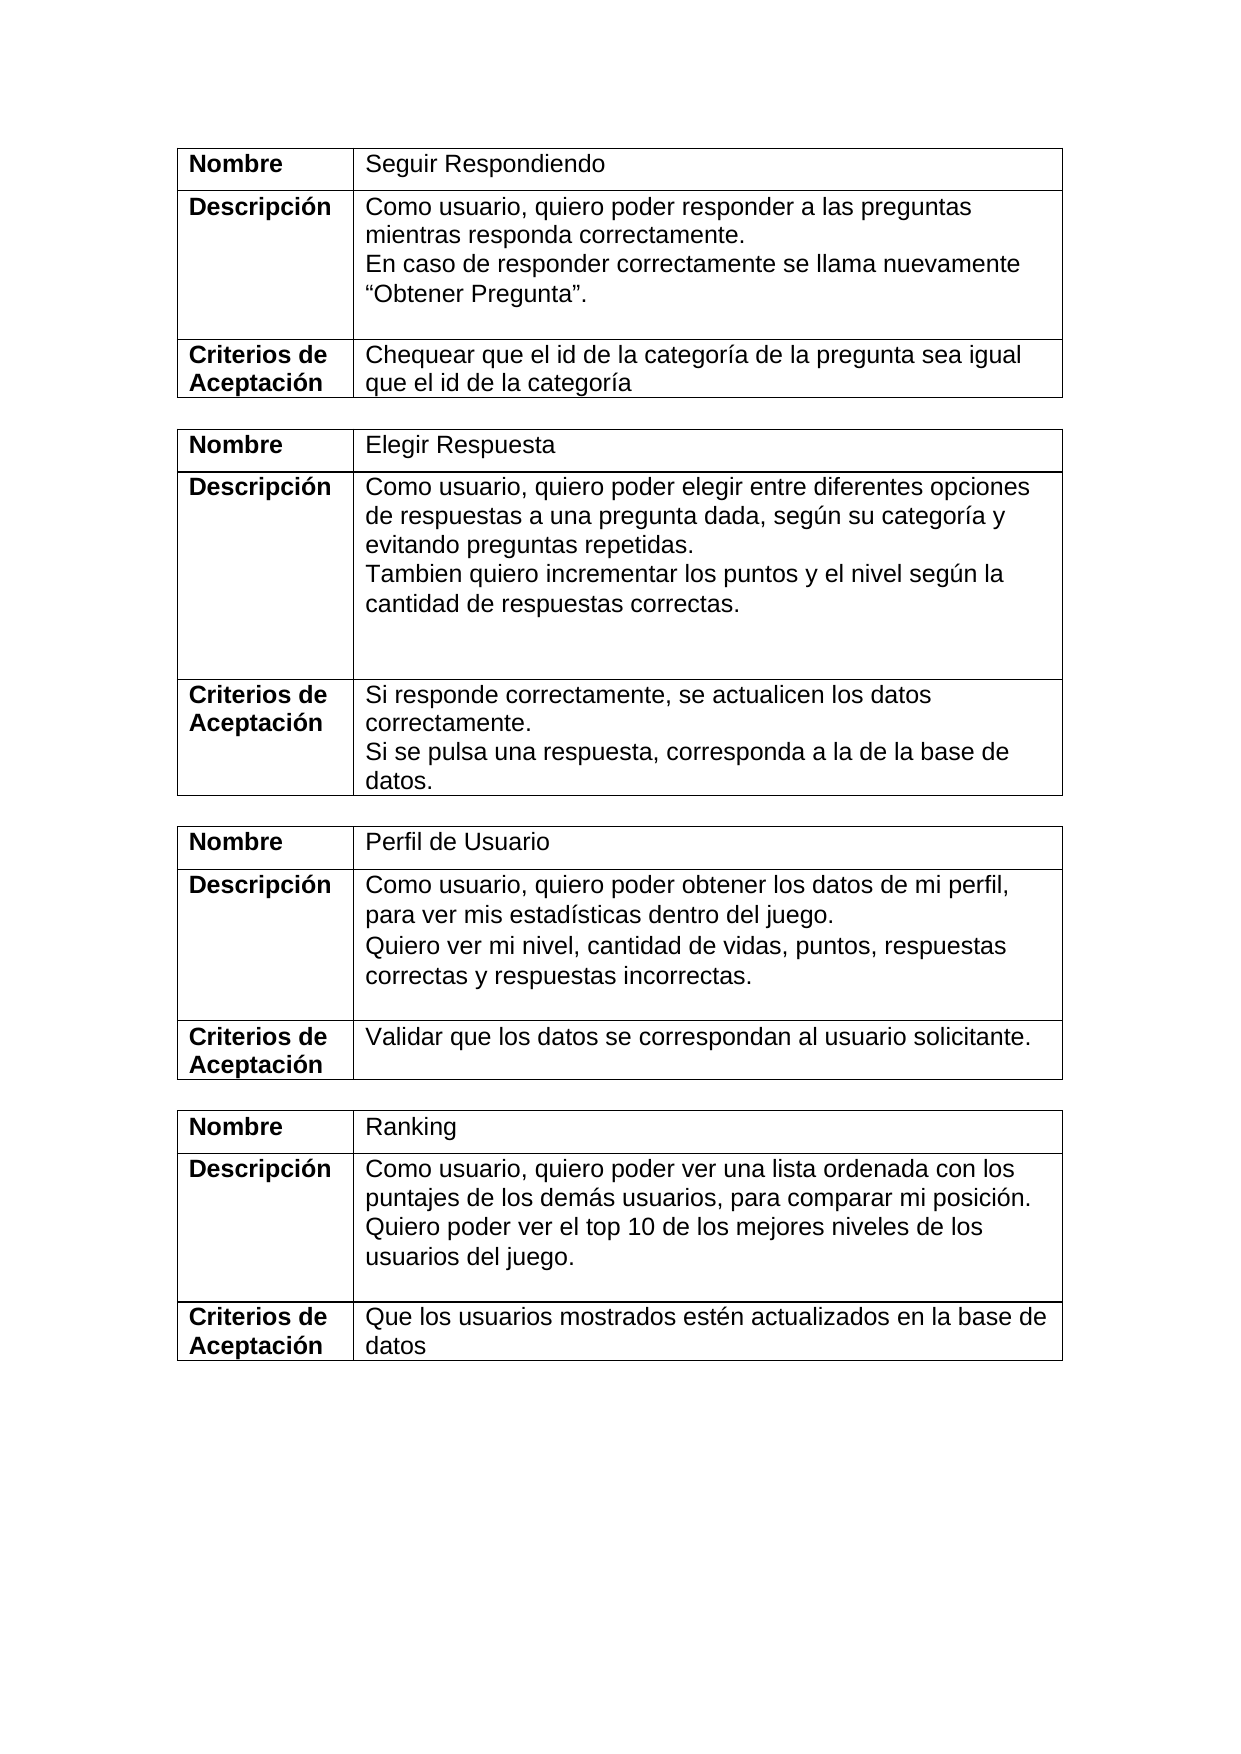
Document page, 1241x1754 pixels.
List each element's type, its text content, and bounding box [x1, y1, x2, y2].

table_header Nombre [178, 430, 353, 471]
table_cell Criterios de Aceptación [178, 340, 353, 397]
table_cell Como usuario, quiero poder responder a las preguntas mientras responda correctamente. En caso de responder correctamente se llama nuevamente “Obtener Pregunta”. [354, 191, 1062, 338]
table_cell Como usuario, quiero poder ver una lista ordenada con los puntajes de los demás usuarios, para comparar mi posición. Quiero poder ver el top 10 de los mejores niveles de los usuarios del juego. [354, 1154, 1062, 1301]
table_cell Descripción [178, 1154, 353, 1301]
table_header Nombre [178, 1111, 353, 1153]
table_cell Si responde correctamente, se actualicen los datos correctamente. Si se pulsa una respuesta, corresponda a la de la base de datos. [354, 680, 1062, 795]
table_cell Chequear que el id de la categoría de la pregunta sea igual que el id de la categoría [354, 340, 1062, 397]
table_cell Descripción [178, 191, 353, 338]
table_header Perfil de Usuario [354, 827, 1062, 869]
table_cell Criterios de Aceptación [178, 680, 353, 795]
table_cell Descripción [178, 870, 353, 1020]
table_cell Criterios de Aceptación [178, 1303, 353, 1360]
table_cell Criterios de Aceptación [178, 1021, 353, 1079]
table_cell Validar que los datos se correspondan al usuario solicitante. [354, 1021, 1062, 1079]
table_cell Como usuario, quiero poder elegir entre diferentes opciones de respuestas a una pregunta dada, según su categoría y evitando preguntas repetidas. Tambien quiero incrementar los puntos y el nivel según la cantidad de respuestas correctas. [354, 473, 1062, 679]
table_header Nombre [178, 827, 353, 869]
table_header Seguir Respondiendo [354, 149, 1062, 190]
table_header Nombre [178, 149, 353, 190]
table_header Elegir Respuesta [354, 430, 1062, 471]
table_cell Descripción [178, 473, 353, 679]
table_cell Como usuario, quiero poder obtener los datos de mi perfil, para ver mis estadísticas dentro del juego. Quiero ver mi nivel, cantidad de vidas, puntos, respuestas correctas y respuestas incorrectas. [354, 870, 1062, 1020]
table_cell Que los usuarios mostrados estén actualizados en la base de datos [354, 1303, 1062, 1360]
table_header Ranking [354, 1111, 1062, 1153]
